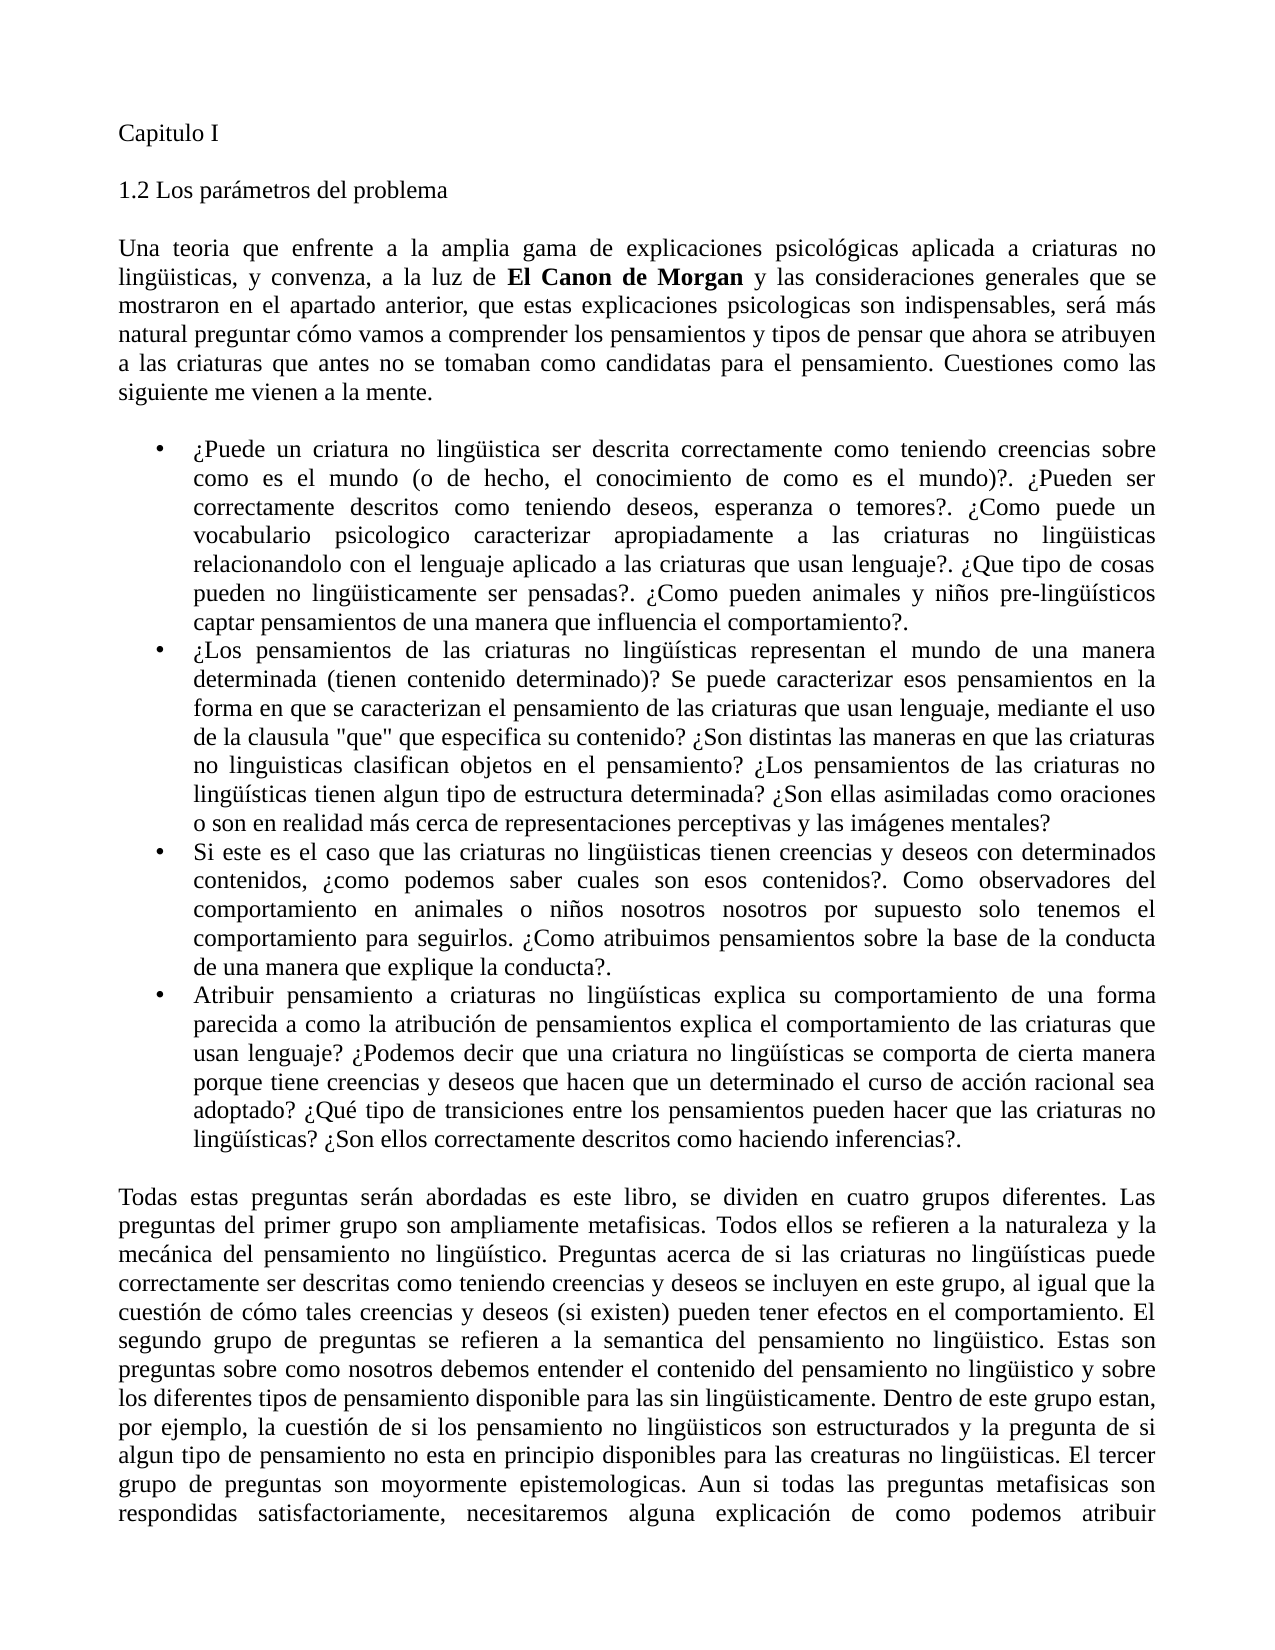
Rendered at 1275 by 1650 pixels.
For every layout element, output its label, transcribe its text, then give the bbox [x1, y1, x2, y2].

text Todas estas preguntas serán abordadas es este libro, se dividen en cuatro grupos diferentes. Las preguntas del primer grupo son ampliamente metafisicas. Todos ellos se refieren a la naturaleza y la mecánica del pensamiento no lingüístico. Preguntas acerca de si las criaturas no lingüísticas puede correctamente ser descritas como teniendo creencias y deseos se incluyen en este grupo, al igual que la cuestión de cómo tales creencias y deseos (si existen) pueden tener efectos en el comportamiento. El segundo grupo de preguntas se refieren a la semantica del pensamiento no lingüistico. Estas son preguntas sobre como nosotros debemos entender el contenido del pensamiento no lingüistico y sobre los diferentes tipos de pensamiento disponible para las sin lingüisticamente. Dentro de este grupo estan, por ejemplo, la cuestión de si los pensamiento no lingüisticos son estructurados y la pregunta de si algun tipo de pensamiento no esta en principio disponibles para las creaturas no lingüisticas. El tercer grupo de preguntas son moyormente epistemologicas. Aun si todas las preguntas metafisicas son respondidas satisfactoriamente, necesitaremos alguna explicación de como podemos atribuir [118, 1182, 1157, 1527]
text Una teoria que enfrente a la amplia gama de explicaciones psicológicas aplicada a criaturas no lingüisticas, y convenza, a la luz de El Canon de Morgan y las consideraciones generales que se mostraron en el apartado anterior, que estas explicaciones psicologicas son indispensables, será más natural preguntar cómo vamos a comprender los pensamientos y tipos de pensar que ahora se atribuyen a las criaturas que antes no se tomaban como candidatas para el pensamiento. Cuestiones como las siguiente me vienen a la mente. [118, 233, 1157, 406]
text Capitulo I [118, 118, 1157, 147]
list ¿Puede un criatura no lingüistica ser descrita correctamente como teniendo creencias sobre como es el mundo (o de hecho, el conocimiento de como es el mundo)?. ¿Pueden ser correctamente descritos como teniendo deseos, esperanza o temores?. ¿Como puede un vocabulario psicologico caracterizar apropiadamente a las criaturas no lingüisticas relacionandolo con el lenguaje aplicado a las criaturas que usan lenguaje?. ¿Que tipo de cosas pueden no lingüisticamente ser pensadas?. ¿Como pueden animales y niños pre-lingüísticos captar pensamientos de una manera que influencia el comportamiento?. [156, 434, 1157, 636]
text 1.2 Los parámetros del problema [118, 176, 1157, 204]
list Si este es el caso que las criaturas no lingüisticas tienen creencias y deseos con determinados contenidos, ¿como podemos saber cuales son esos contenidos?. Como observadores del comportamiento en animales o niños nosotros nosotros por supuesto solo tenemos el comportamiento para seguirlos. ¿Como atribuimos pensamientos sobre la base de la conducta de una manera que explique la conducta?. [156, 837, 1157, 981]
list ¿Los pensamientos de las criaturas no lingüísticas representan el mundo de una manera determinada (tienen contenido determinado)? Se puede caracterizar esos pensamientos en la forma en que se caracterizan el pensamiento de las criaturas que usan lenguaje, mediante el uso de la clausula "que" que especifica su contenido? ¿Son distintas las maneras en que las criaturas no linguisticas clasifican objetos en el pensamiento? ¿Los pensamientos de las criaturas no lingüísticas tienen algun tipo de estructura determinada? ¿Son ellas asimiladas como oraciones o son en realidad más cerca de representaciones perceptivas y las imágenes mentales? [156, 636, 1157, 837]
list Atribuir pensamiento a criaturas no lingüísticas explica su comportamiento de una forma parecida a como la atribución de pensamientos explica el comportamiento de las criaturas que usan lenguaje? ¿Podemos decir que una criatura no lingüísticas se comporta de cierta manera porque tiene creencias y deseos que hacen que un determinado el curso de acción racional sea adoptado? ¿Qué tipo de transiciones entre los pensamientos pueden hacer que las criaturas no lingüísticas? ¿Son ellos correctamente descritos como haciendo inferencias?. [156, 981, 1157, 1153]
